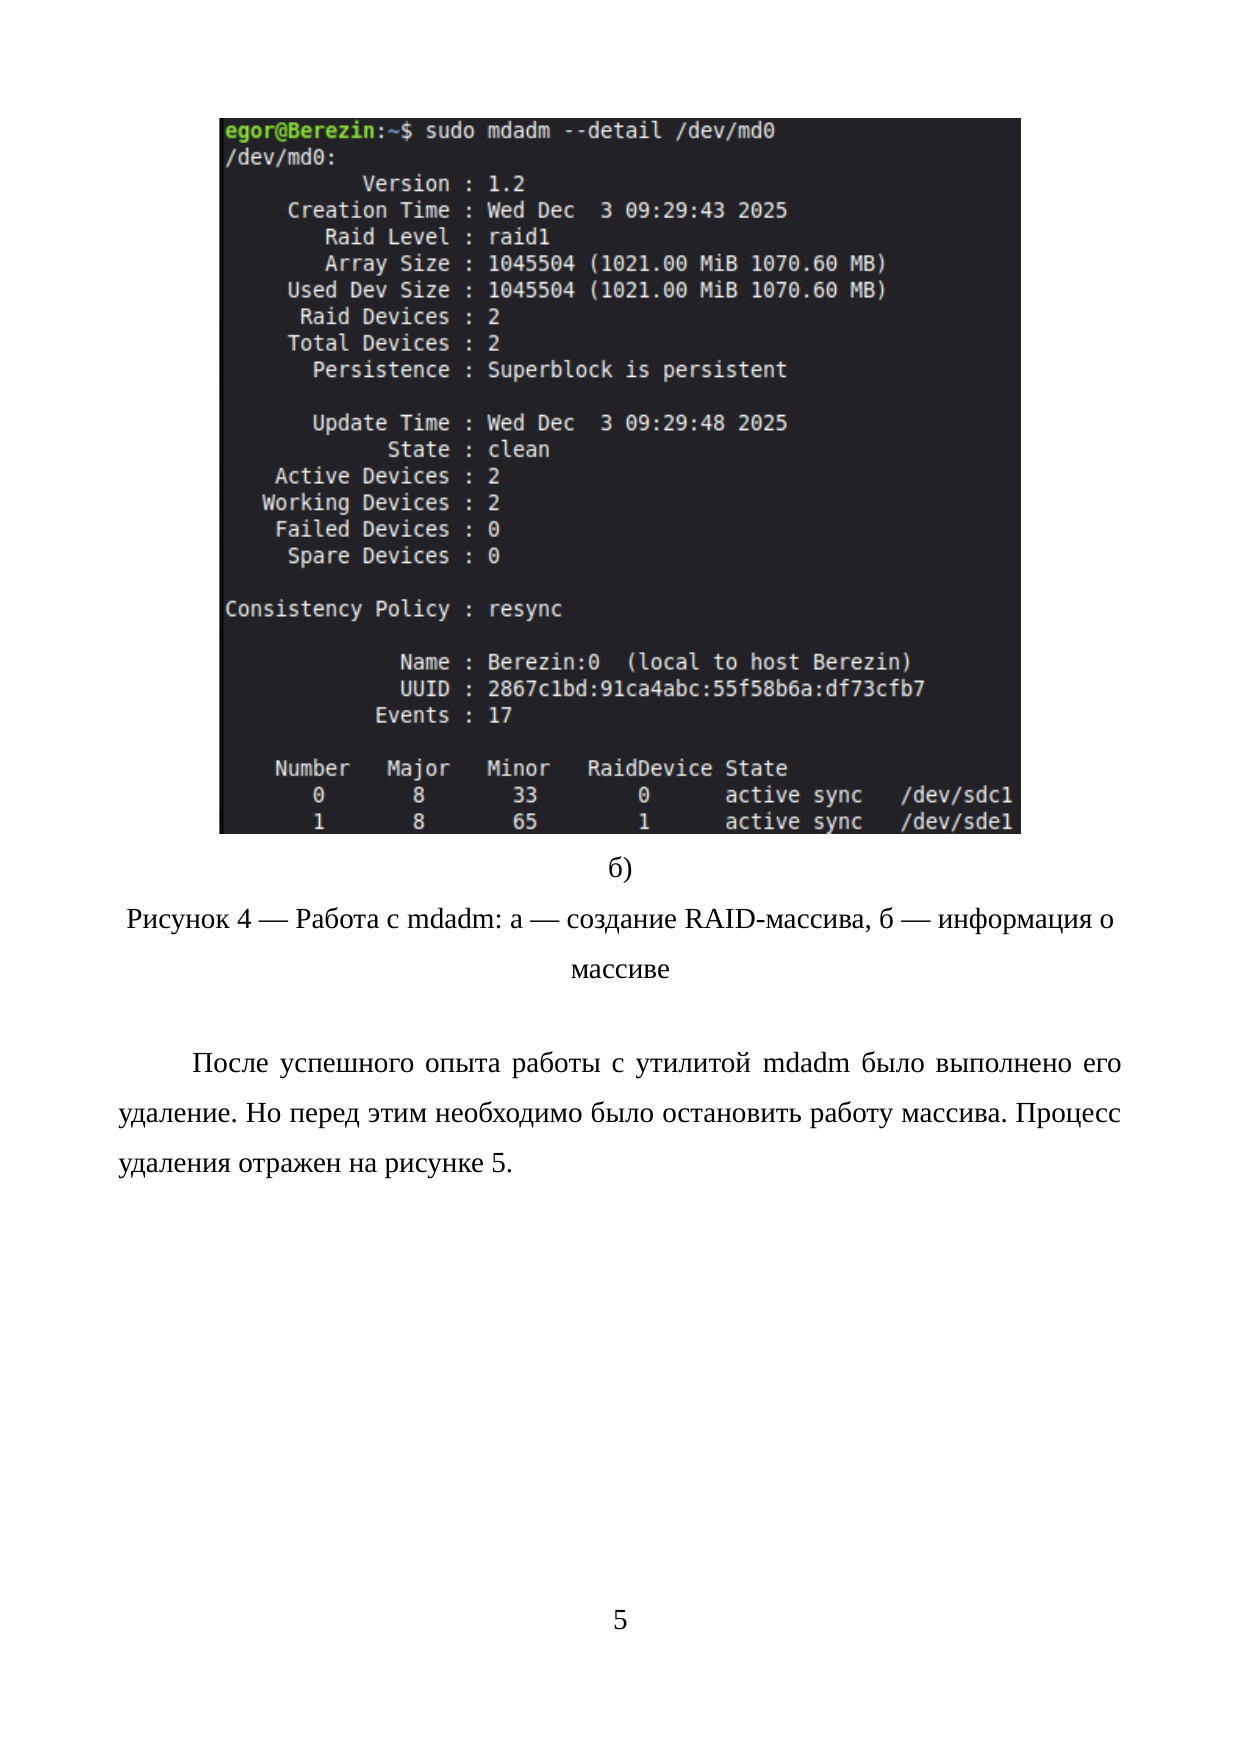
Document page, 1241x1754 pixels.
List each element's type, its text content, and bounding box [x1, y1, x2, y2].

text После успешного опыта работы с утилитой mdadm было выполнено его удаление. Но перед этим необходимо было остановить работу массива. Процесс удаления отражен на рисунке 5. [118, 1045, 1122, 1179]
text б) [118, 118, 1122, 884]
text Рисунок 4 — Работа с mdadm: а — создание RAID-массива, б — информация о массиве [118, 901, 1122, 985]
picture [219, 118, 1021, 834]
